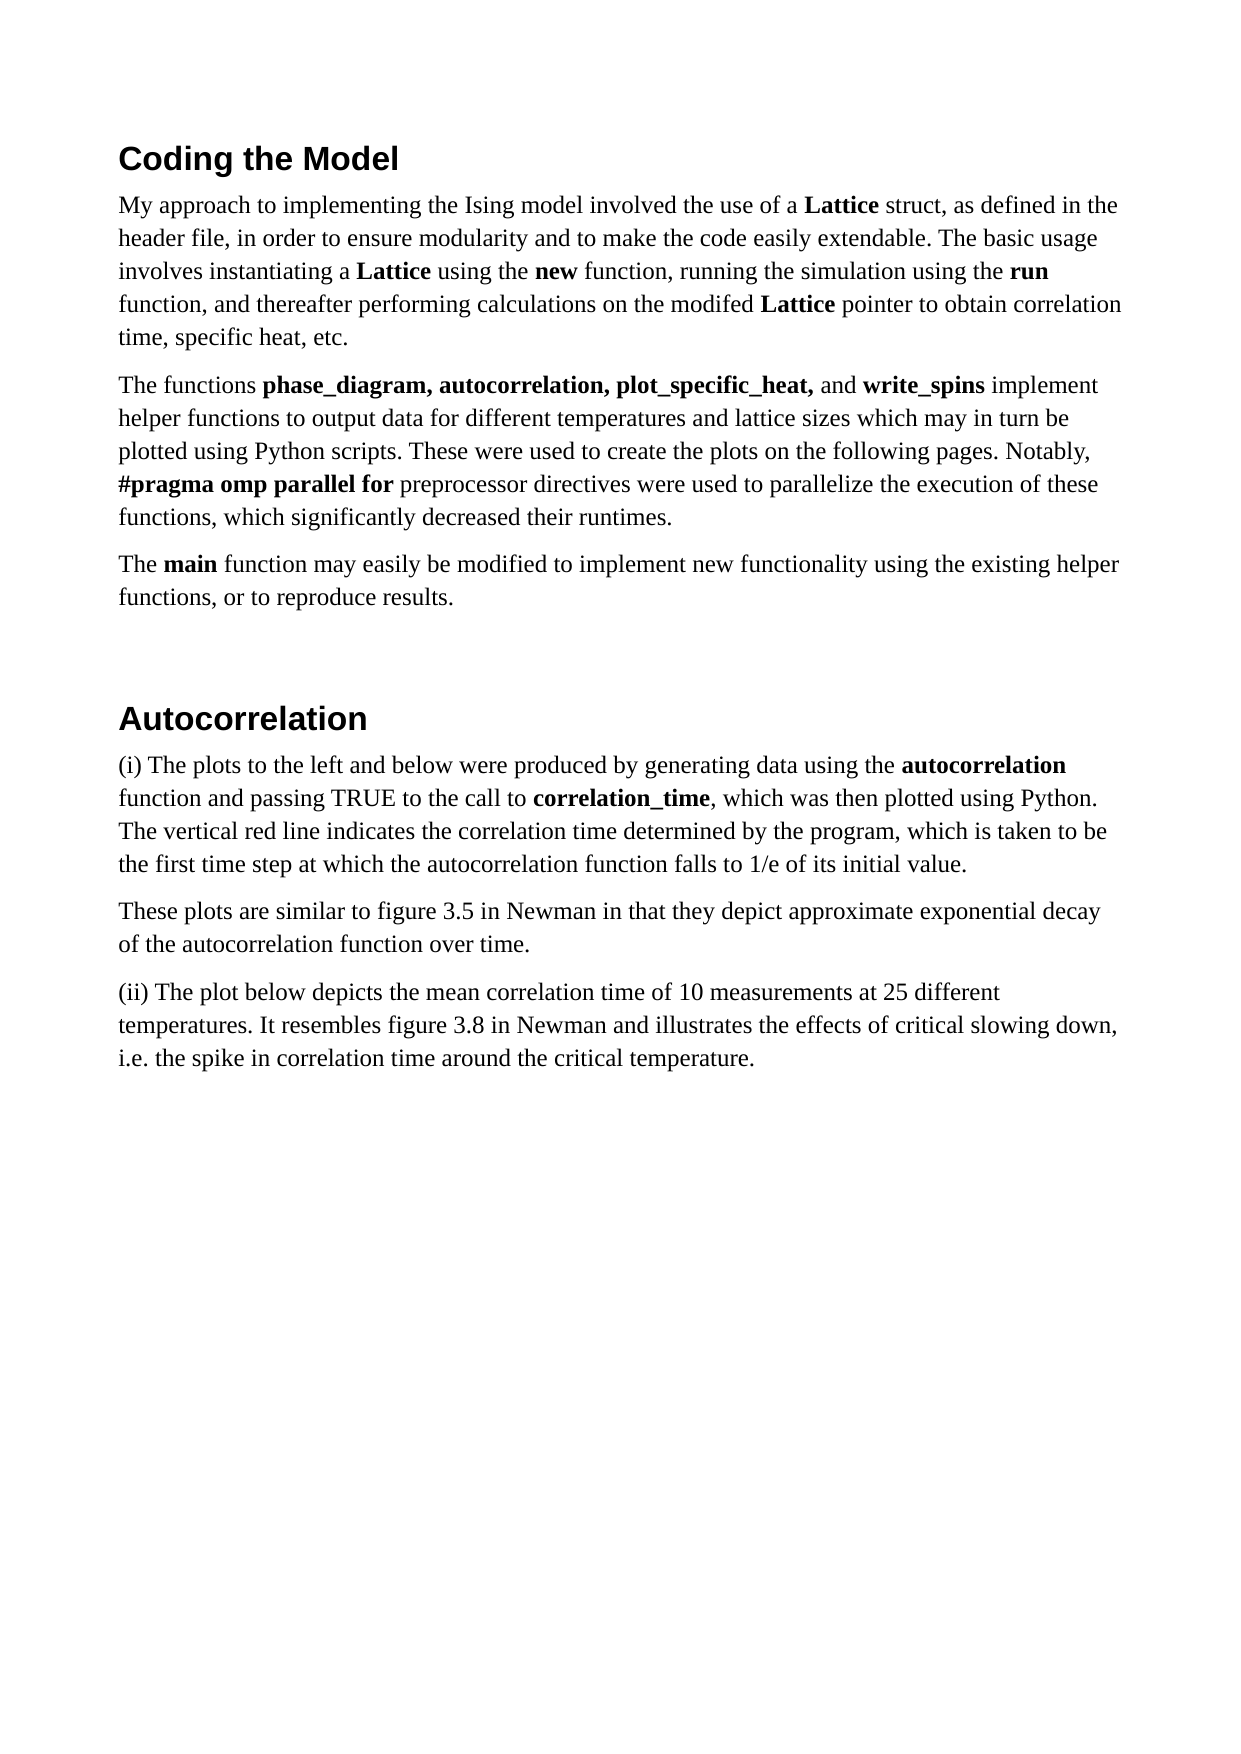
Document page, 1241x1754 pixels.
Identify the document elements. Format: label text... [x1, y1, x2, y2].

subtitle Coding the Model [118, 139, 1122, 178]
text My approach to implementing the Ising model involved the use of a Lattice struct, as defined in the header file, in order to ensure modularity and to make the code easily extendable. The basic usage involves instantiating a Lattice using the new function, running the simulation using the run function, and thereafter performing calculations on the modifed Lattice pointer to obtain correlation time, specific heat, etc. [118, 190, 1122, 351]
text These plots are similar to figure 3.5 in Newman in that they depict approximate exponential decay of the autocorrelation function over time. [118, 896, 1122, 958]
text The main function may easily be modified to implement new functionality using the existing helper functions, or to reproduce results. [118, 549, 1122, 611]
text (ii) The plot below depicts the mean correlation time of 10 measurements at 25 different temperatures. It resembles figure 3.8 in Newman and illustrates the effects of critical slowing down, i.e. the spike in correlation time around the critical temperature. [118, 977, 1122, 1072]
text (i) The plots to the left and below were produced by generating data using the autocorrelation function and passing TRUE to the call to correlation_time, which was then plotted using Python. The vertical red line indicates the correlation time determined by the program, which is taken to be the first time step at which the autocorrelation function falls to 1/e of its initial value. [118, 750, 1122, 877]
text The functions phase_diagram, autocorrelation, plot_specific_heat, and write_spins implement helper functions to output data for different temperatures and lattice sizes which may in turn be plotted using Python scripts. These were used to create the plots on the following pages. Notably, #pragma omp parallel for preprocessor directives were used to parallelize the execution of these functions, which significantly decreased their runtimes. [118, 370, 1122, 531]
subtitle Autocorrelation [118, 698, 1122, 737]
